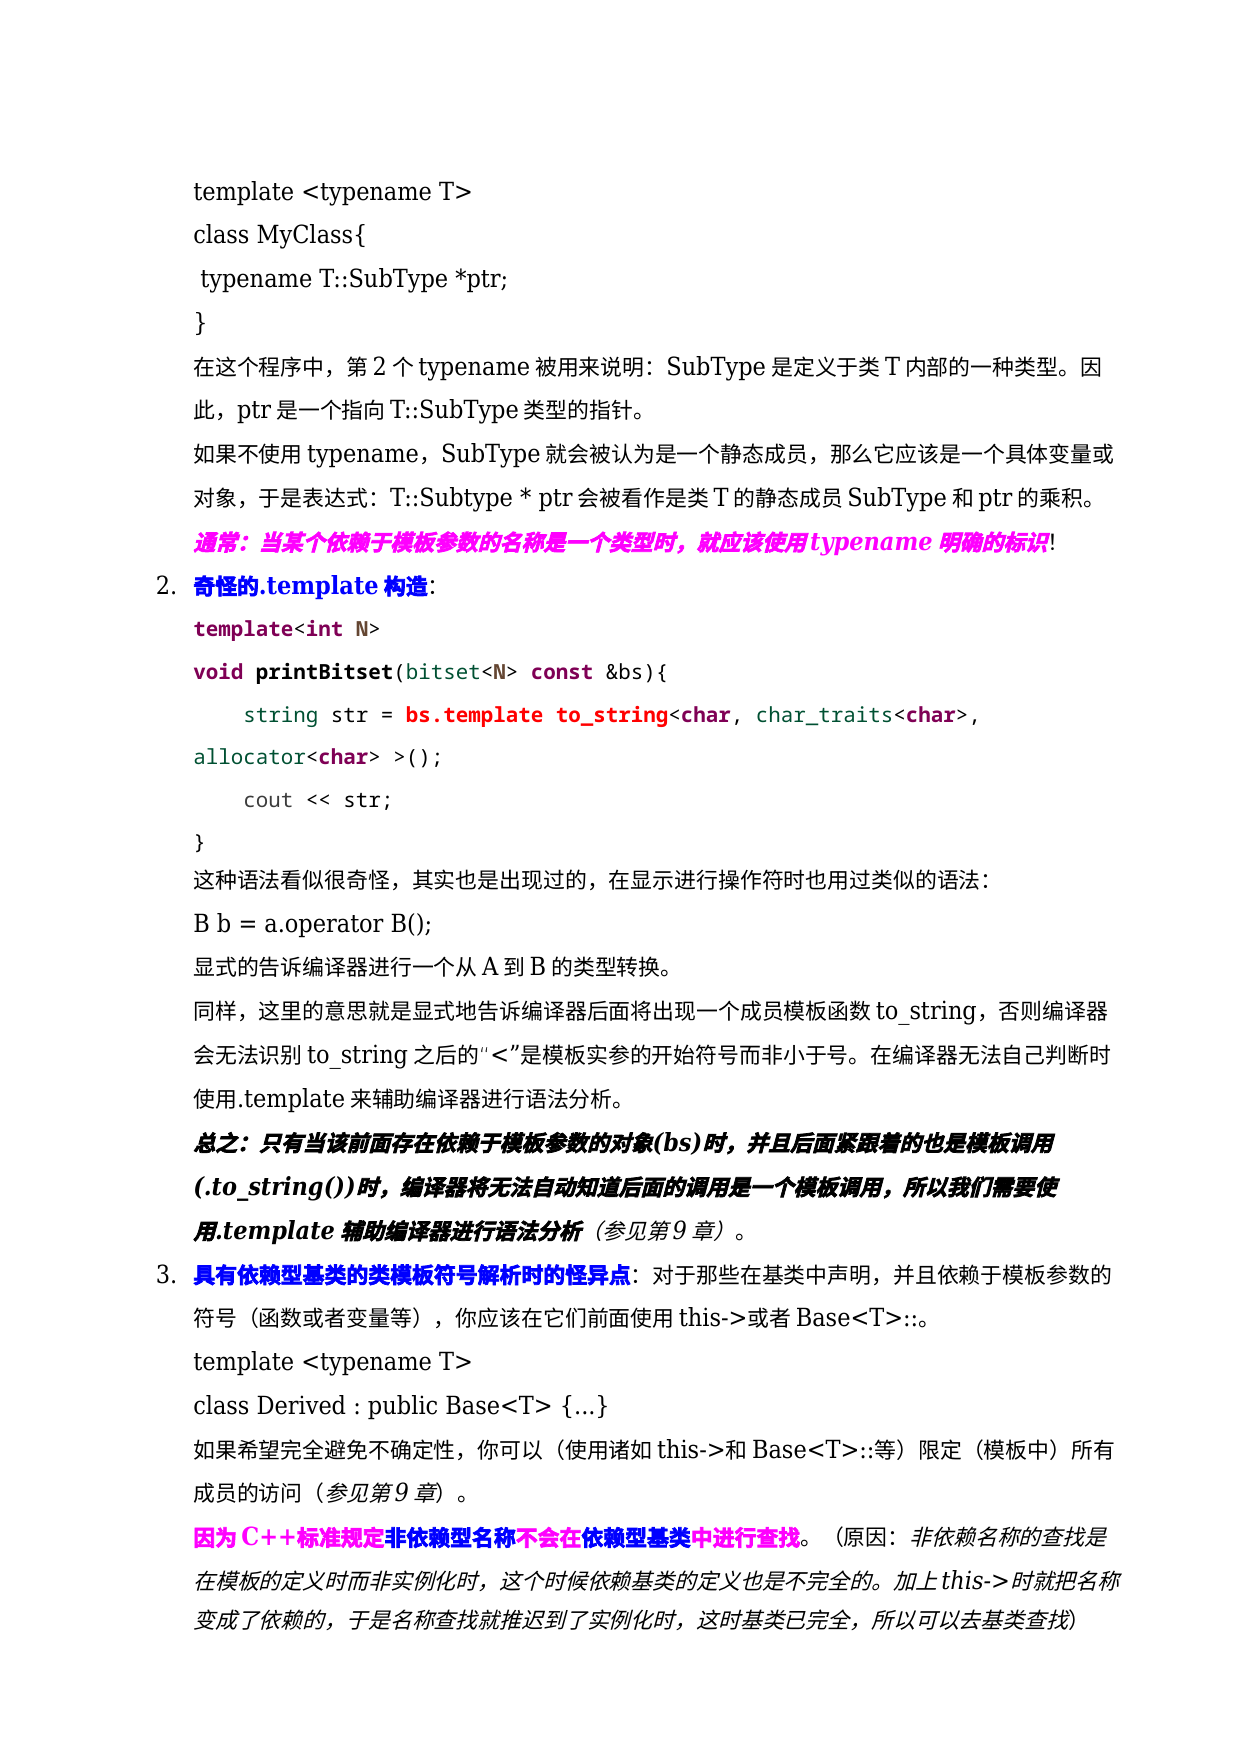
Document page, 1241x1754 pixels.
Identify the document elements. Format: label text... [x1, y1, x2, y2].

list 奇怪的.template构造： template<int N> void printBitset(bitset<N> const &bs){ string str = bs.template to_string<char, char_traits<char>, allocator<char> >(); cout << str; } 这种语法看似很奇怪，其实也是出现过的，在显示进行操作符时也用过类似的语法： B b = a.operator B(); 显式的告诉编译器进行一个从A到B的类型转换。 同样，这里的意思就是显式地告诉编译器后面将出现一个成员模板函数to_string，否则编译器会无法识别to_string之后的“<”是模板实参的开始符号而非小于号。在编译器无法自己判断时使用.template来辅助编译器进行语法分析。 总之：只有当该前面存在依赖于模板参数的对象(bs)时，并且后面紧跟着的也是模板调用(.to_string())时，编译器将无法自动知道后面的调用是一个模板调用，所以我们需要使用.template辅助编译器进行语法分析（参见第9章）。 [156, 571, 1122, 1245]
list 具有依赖型基类的类模板符号解析时的怪异点：对于那些在基类中声明，并且依赖于模板参数的符号（函数或者变量等），你应该在它们前面使用this->或者Base<T>::。 template <typename T> class Derived : public Base<T> {...} 如果希望完全避免不确定性，你可以（使用诸如this->和Base<T>::等）限定（模板中）所有成员的访问（参见第9章）。 因为C++标准规定非依赖型名称不会在依赖型基类中进行查找。（原因：非依赖名称的查找是在模板的定义时而非实例化时，这个时候依赖基类的定义也是不完全的。加上this->时就把名称变成了依赖的，于是名称查找就推迟到了实例化时，这时基类已完全，所以可以去基类查找） [156, 1260, 1122, 1634]
list template <typename T> class MyClass{ typename T::SubType *ptr; } 在这个程序中，第2个typename被用来说明：SubType是定义于类T内部的一种类型。因此，ptr是一个指向T::SubType类型的指针。 如果不使用typename，SubType就会被认为是一个静态成员，那么它应该是一个具体变量或对象，于是表达式：T::Subtype * ptr会被看作是类T的静态成员SubType和ptr的乘积。 通常：当某个依赖于模板参数的名称是一个类型时，就应该使用typename明确的标识！ [156, 177, 1122, 556]
